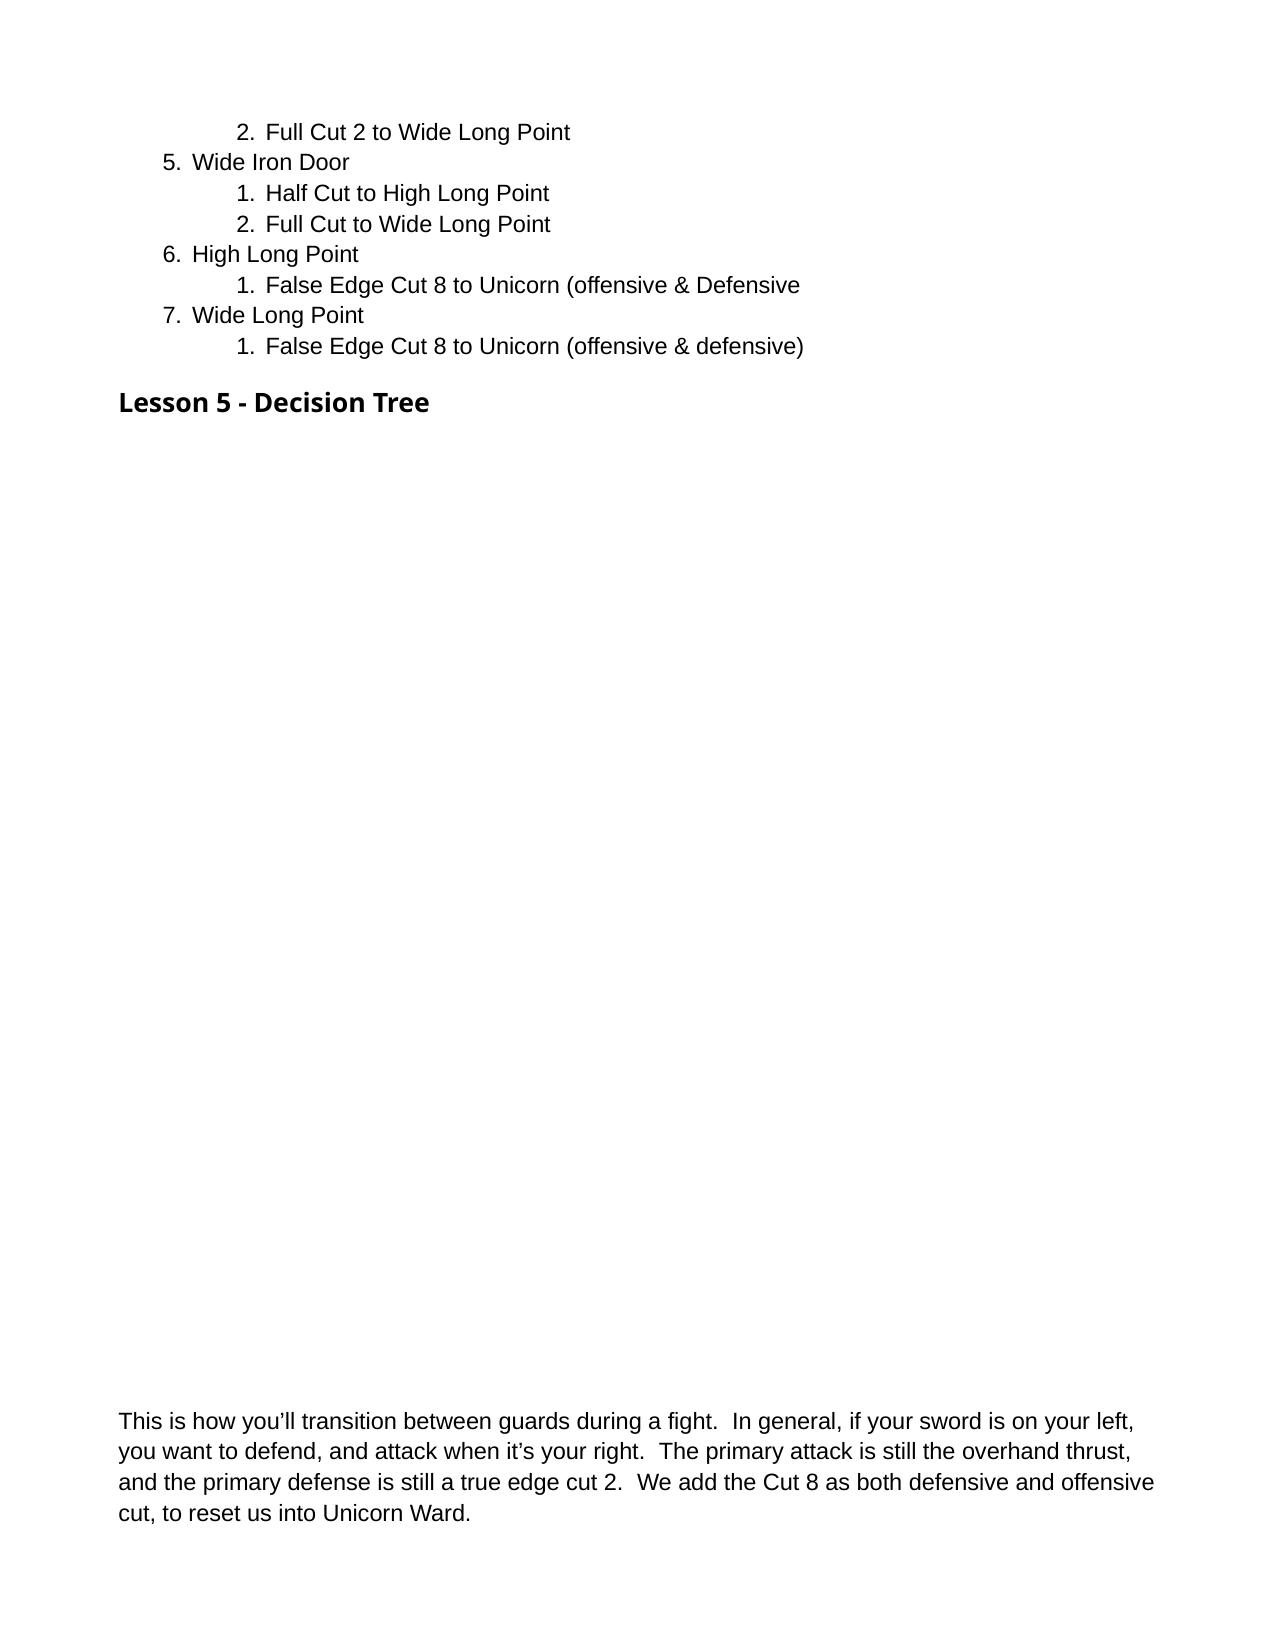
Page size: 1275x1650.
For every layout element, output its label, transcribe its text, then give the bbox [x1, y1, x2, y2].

list Half Cut to High Long Point [236, 179, 1157, 206]
list Wide Long Point [162, 302, 1157, 329]
list Full Cut to Wide Long Point [236, 210, 1157, 237]
text This is how you’ll transition between guards during a fight. In general, if your sword is on your left, you want to defend, and attack when it’s your right. The primary attack is still the overhand thrust, and the primary defense is still a true edge cut 2. We add the Cut 8 as both defensive and offensive cut, to reset us into Unicorn Ward. [118, 1407, 1157, 1526]
list False Edge Cut 8 to Unicorn (offensive & Defensive [236, 271, 1157, 298]
list Full Cut 2 to Wide Long Point [236, 118, 1157, 145]
list Wide Iron Door [162, 149, 1157, 176]
subtitle Lesson 5 - Decision Tree [118, 384, 1157, 420]
list High Long Point [162, 241, 1157, 267]
list False Edge Cut 8 to Unicorn (offensive & defensive) [236, 332, 1157, 359]
